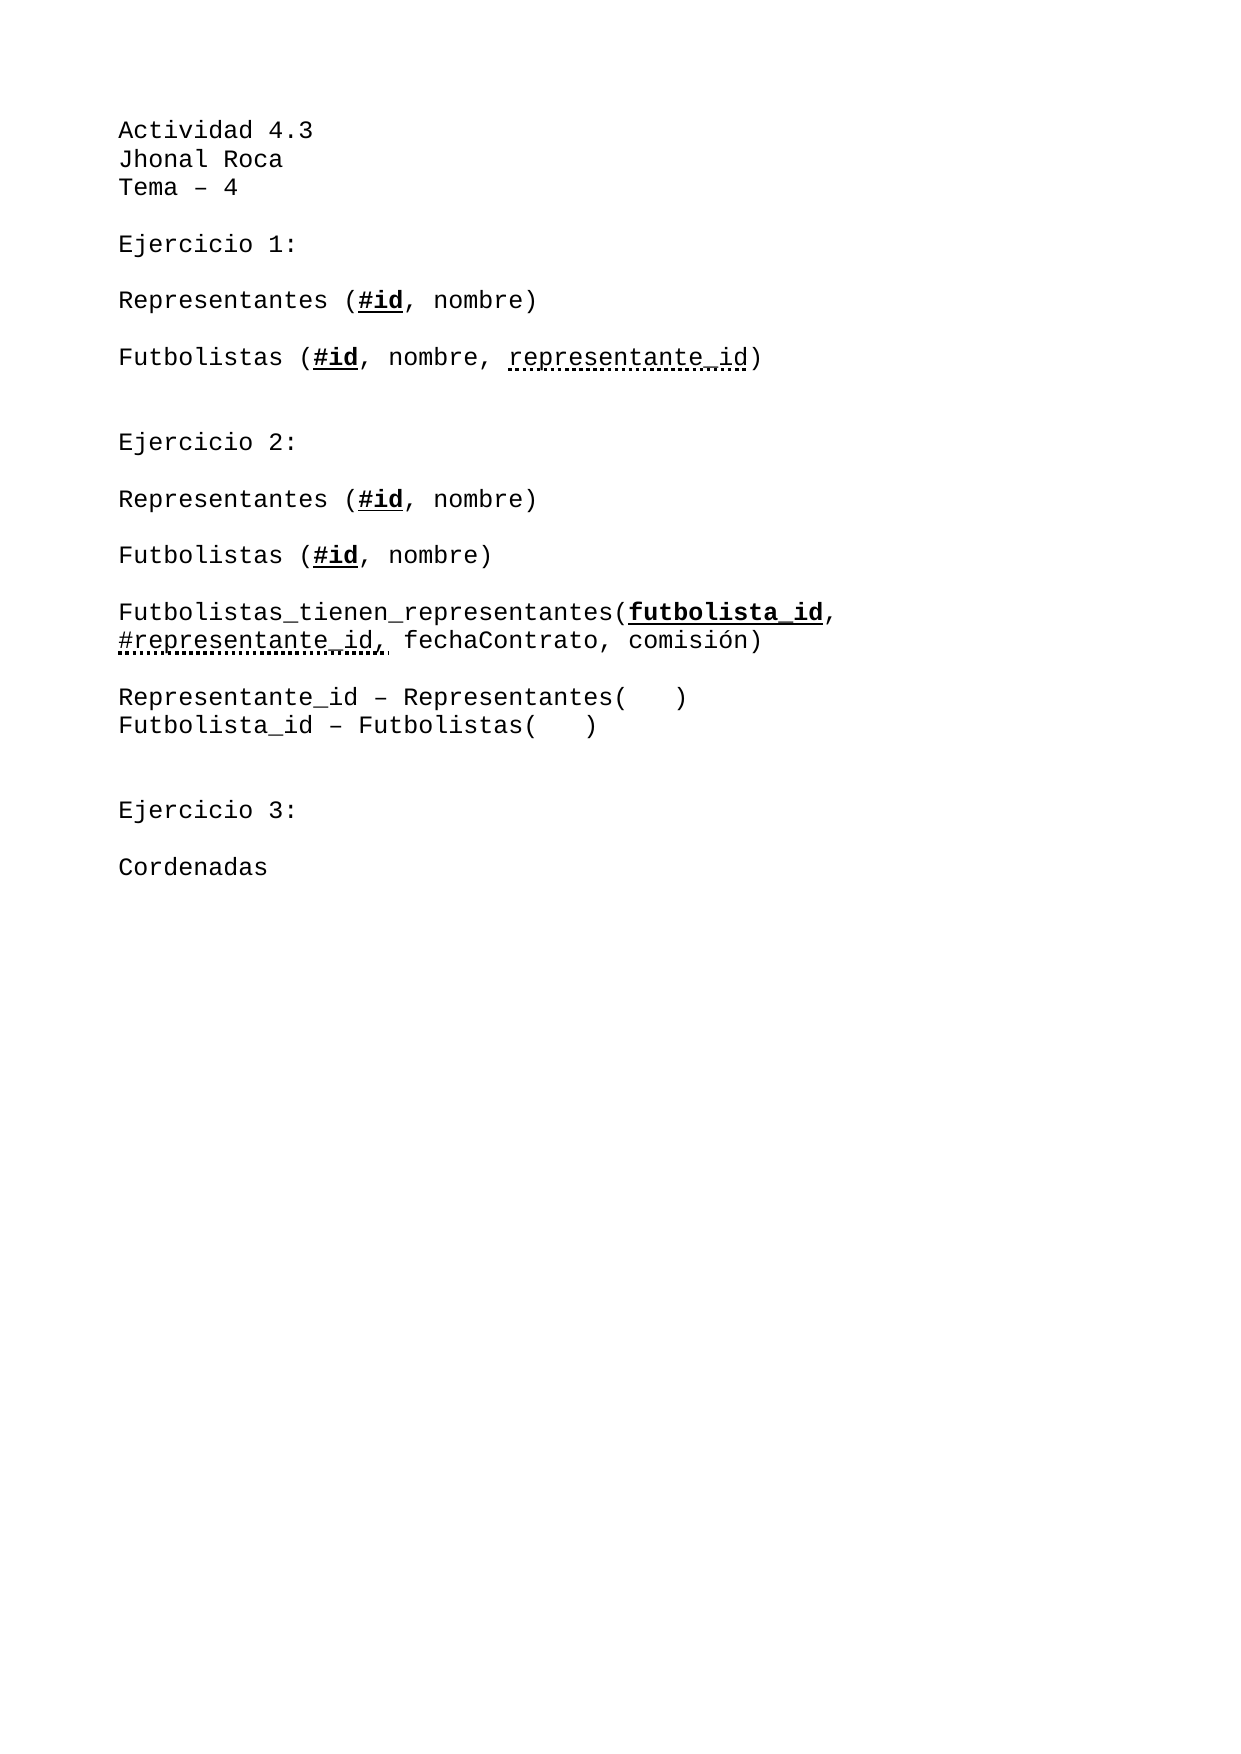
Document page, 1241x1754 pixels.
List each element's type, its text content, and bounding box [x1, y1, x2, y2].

text Ejercicio 2: [118, 430, 1122, 458]
text Futbolistas (#id, nombre, representante_id) [118, 345, 1122, 373]
text Jhonal Roca [118, 146, 1122, 175]
text Representante_id – Representantes( ) [118, 685, 1122, 713]
text Representantes (#id, nombre) [118, 288, 1122, 316]
text Ejercicio 3: [118, 798, 1122, 826]
text Futbolistas (#id, nombre) [118, 543, 1122, 571]
text Representantes (#id, nombre) [118, 486, 1122, 515]
text Cordenadas [118, 855, 1122, 883]
text Actividad 4.3 [118, 118, 1122, 146]
text Tema – 4 [118, 175, 1122, 203]
text Futbolista_id – Futbolistas( ) [118, 713, 1122, 741]
text Ejercicio 1: [118, 231, 1122, 260]
text Futbolistas_tienen_representantes(futbolista_id, #representante_id, fechaContrato, comisión) [118, 600, 1122, 656]
